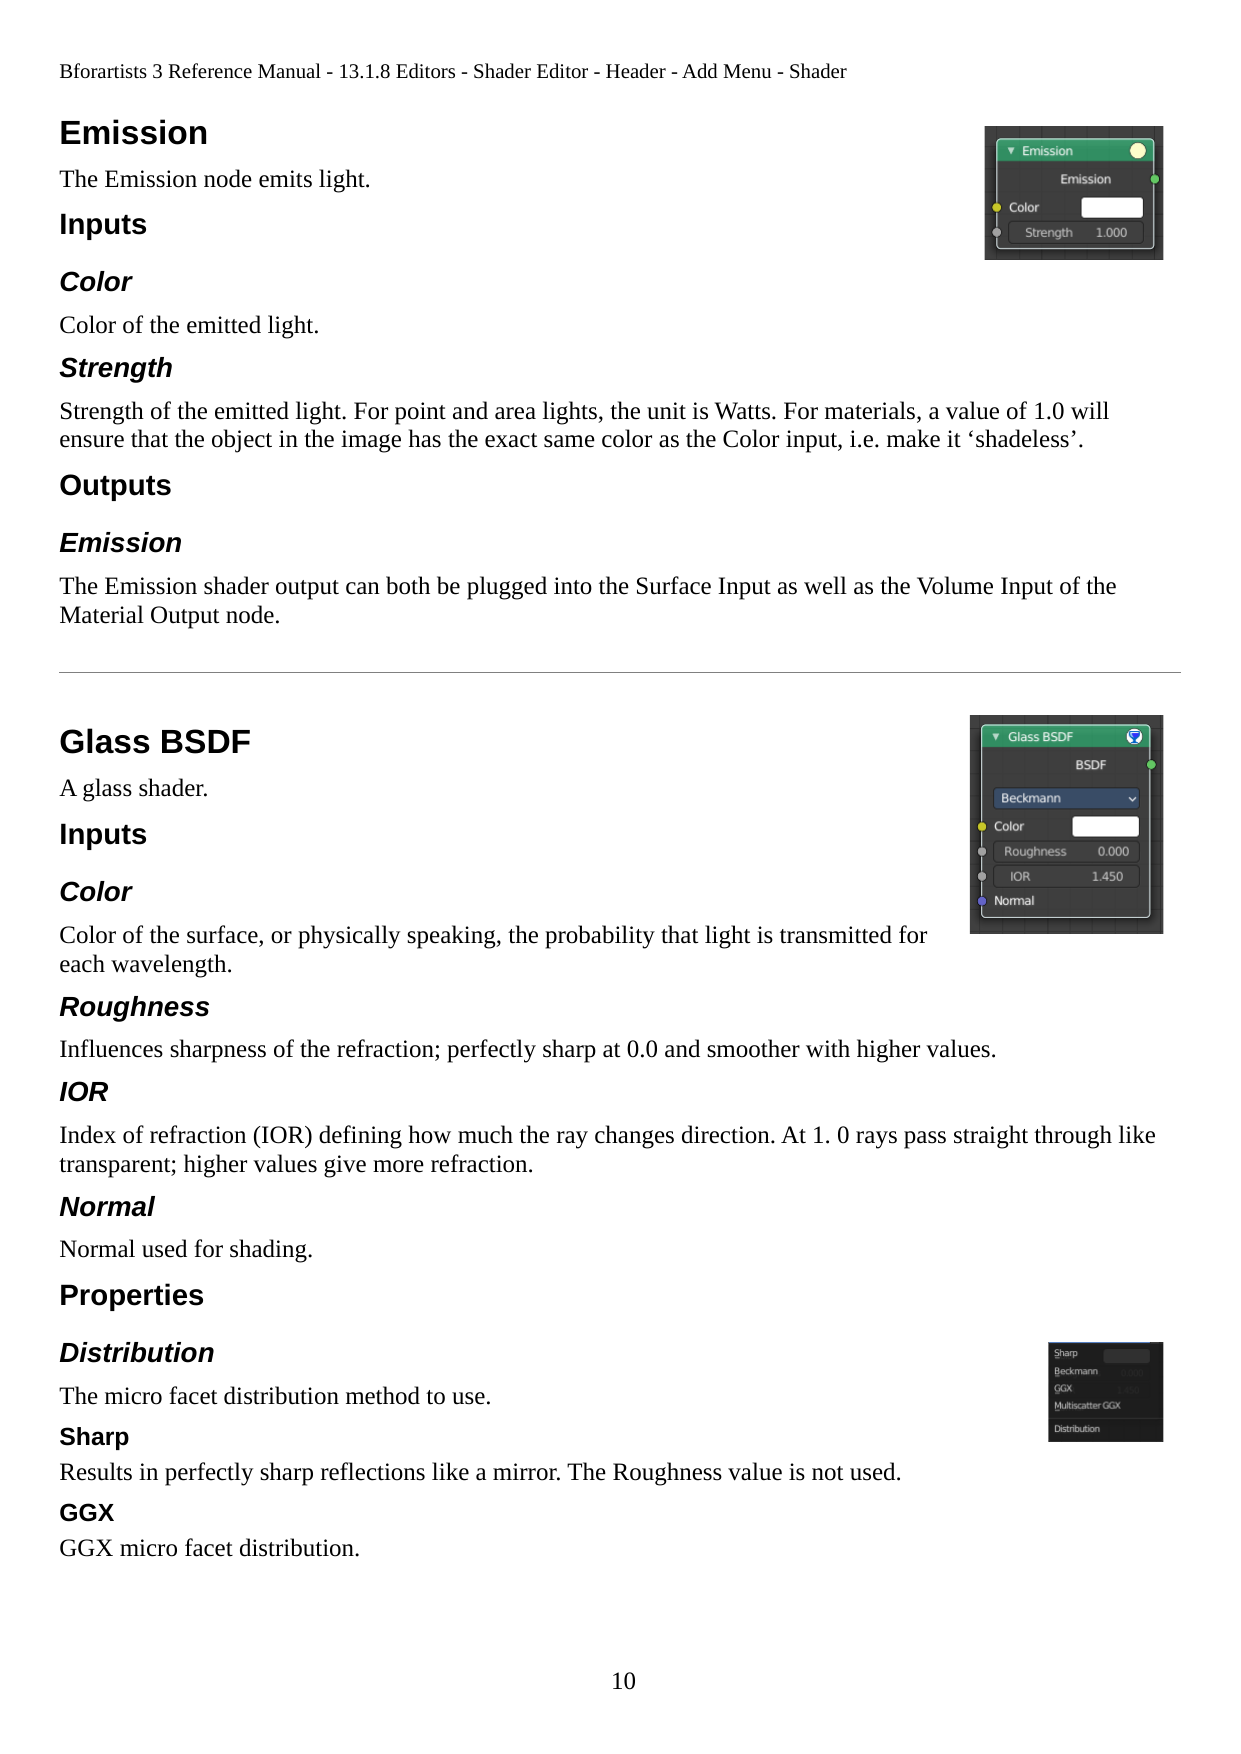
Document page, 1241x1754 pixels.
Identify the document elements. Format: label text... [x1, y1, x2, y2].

text Color of the surface, or physically speaking, the probability that light is transmitted for each wavelength. [59, 920, 1181, 977]
subtitle Properties [59, 1278, 1181, 1311]
subtitle GGX [59, 1498, 1181, 1527]
subtitle [1164, 876, 1181, 907]
text Color of the emitted light. [59, 310, 1181, 339]
subtitle Color [59, 876, 969, 907]
text The Emission shader output can both be plugged into the Surface Input as well as the Volume Input of the Material Output node. [59, 571, 1181, 628]
text Index of refraction (IOR) defining how much the ray changes direction. At 1. 0 rays pass straight through like transparent; higher values give more refraction. [59, 1120, 1181, 1177]
subtitle Sharp [59, 1422, 1181, 1451]
subtitle IOR [59, 1076, 1181, 1107]
picture [1048, 1342, 1164, 1442]
text Influences sharpness of the refraction; perfectly sharp at 0.0 and smoother with higher values. [59, 1034, 1181, 1063]
text The micro facet distribution method to use. [59, 1381, 1048, 1409]
text GGX micro facet distribution. [59, 1533, 1181, 1562]
subtitle Glass BSDF [59, 722, 969, 761]
subtitle Emission [59, 113, 1181, 151]
subtitle [1164, 817, 1181, 851]
subtitle [1164, 207, 1181, 241]
subtitle Color [59, 266, 1181, 298]
text Results in perfectly sharp reflections like a mirror. The Roughness value is not used. [59, 1457, 1181, 1486]
subtitle Distribution [59, 1336, 1181, 1368]
subtitle Inputs [59, 207, 984, 241]
subtitle Outputs [59, 468, 1181, 502]
text The Emission node emits light. [59, 164, 984, 192]
subtitle Emission [59, 527, 1181, 558]
text [1164, 773, 1181, 802]
subtitle Normal [59, 1190, 1181, 1222]
text Strength of the emitted light. For point and area lights, the unit is Watts. For materials, a value of 1.0 will ensure that the object in the image has the exact same color as the Color input, i.e. make it ‘shadeless’. [59, 396, 1181, 453]
subtitle Roughness [59, 990, 1181, 1022]
text A glass shader. [59, 773, 969, 802]
subtitle [1164, 722, 1181, 761]
picture [969, 715, 1164, 934]
picture [984, 126, 1164, 260]
subtitle Inputs [59, 817, 969, 851]
text Normal used for shading. [59, 1234, 1181, 1263]
subtitle Strength [59, 351, 1181, 383]
